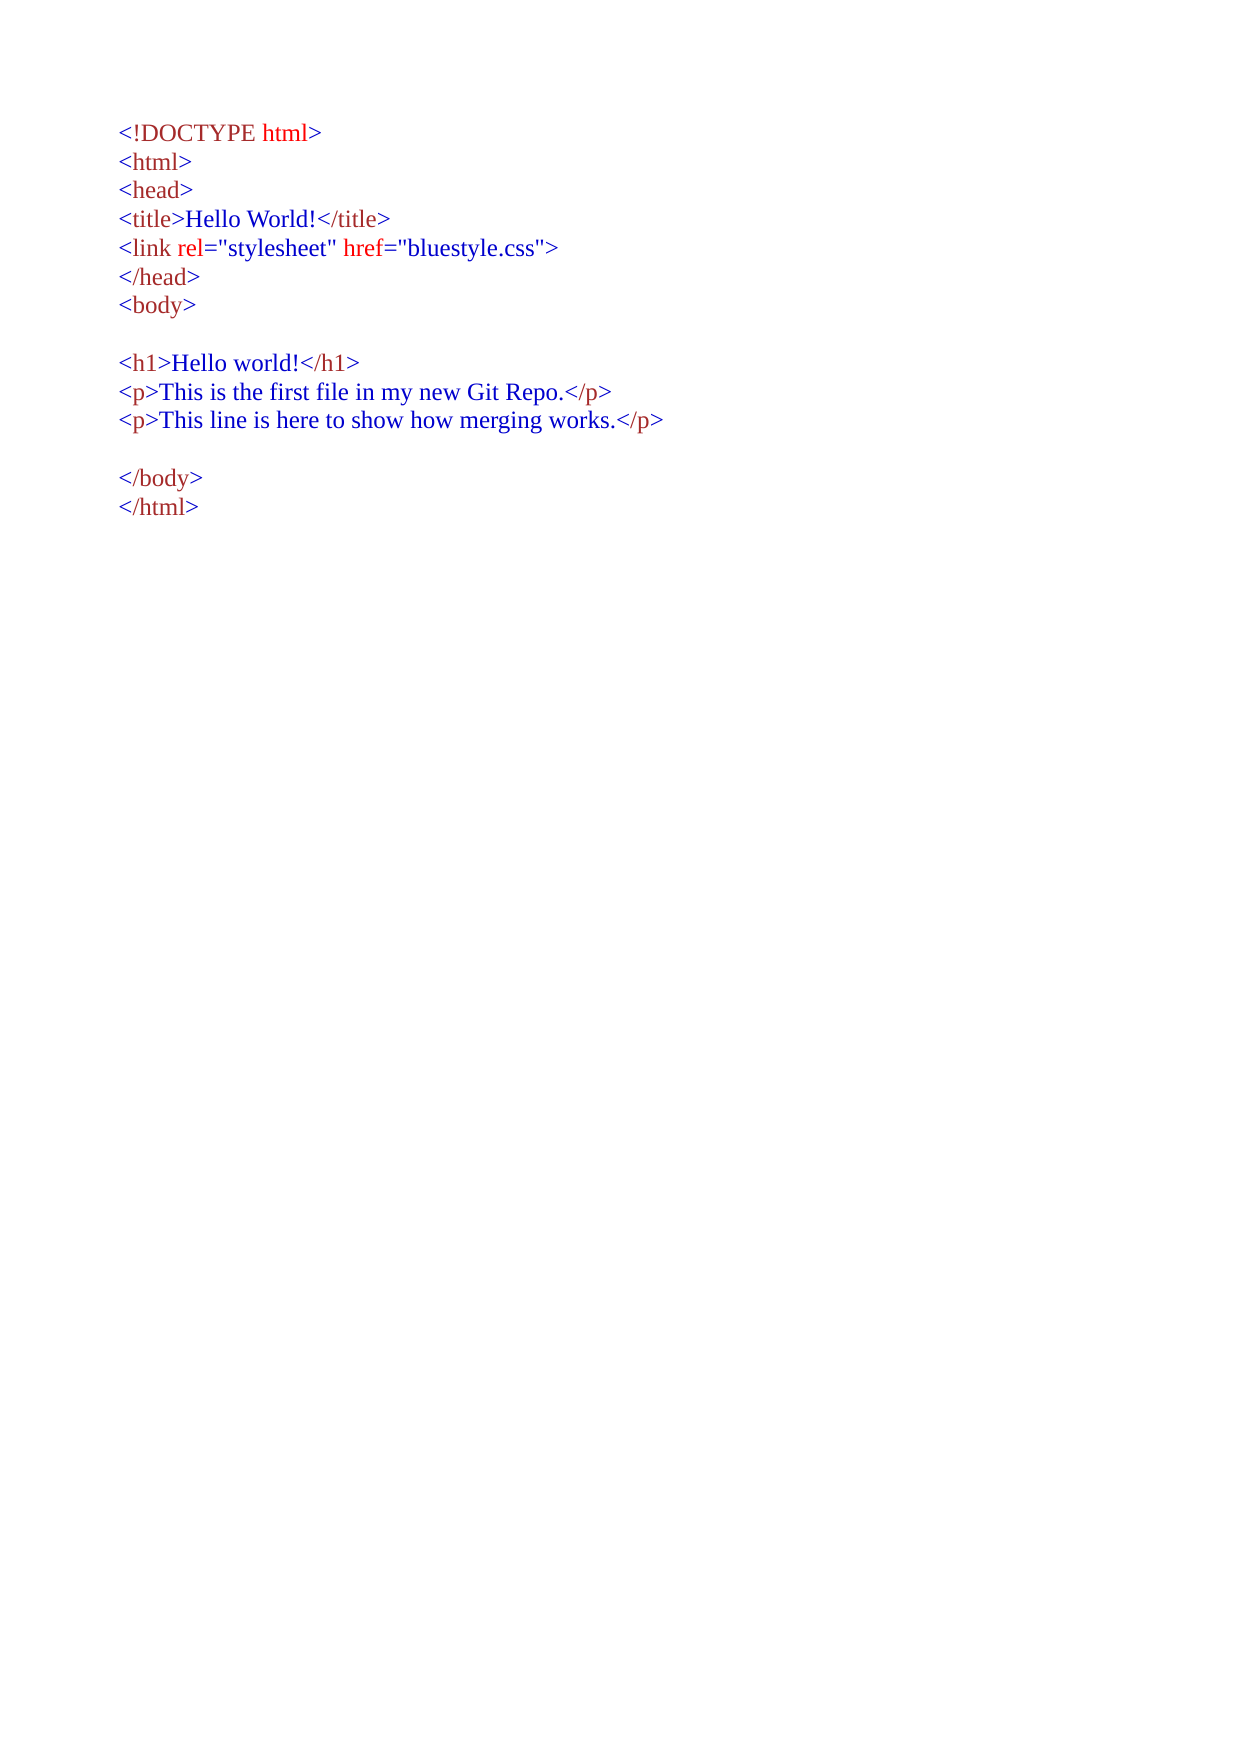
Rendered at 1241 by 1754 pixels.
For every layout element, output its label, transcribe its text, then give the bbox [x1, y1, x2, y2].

text <!DOCTYPE html> <html> <head> <title>Hello World!</title> <link rel="stylesheet" href="bluestyle.css"> </head> <body> <h1>Hello world!</h1> <p>This is the first file in my new Git Repo.</p> <p>This line is here to show how merging works.</p> </body> </html> [118, 118, 1122, 521]
